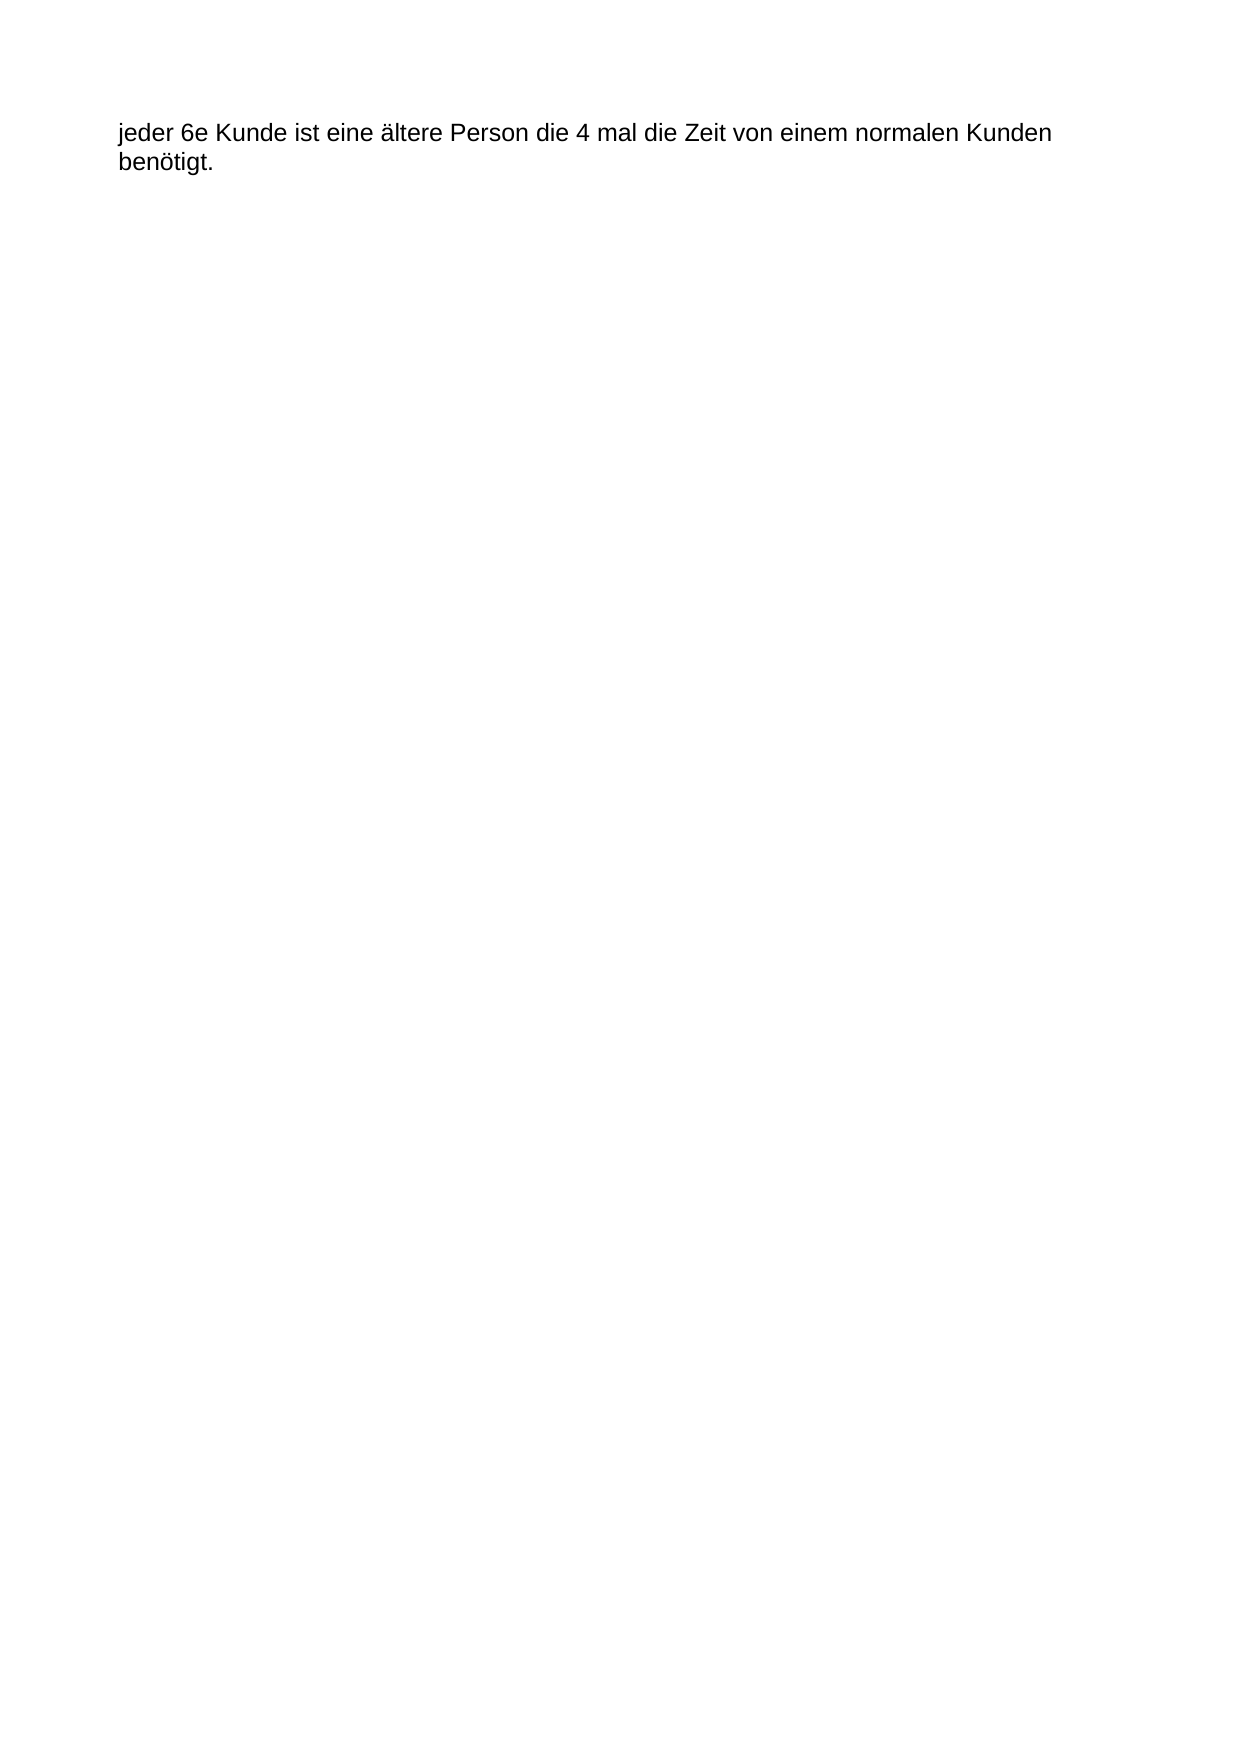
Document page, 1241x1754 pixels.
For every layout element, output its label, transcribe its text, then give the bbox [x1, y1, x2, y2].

text jeder 6e Kunde ist eine ältere Person die 4 mal die Zeit von einem normalen Kunden benötigt. [118, 118, 1122, 204]
